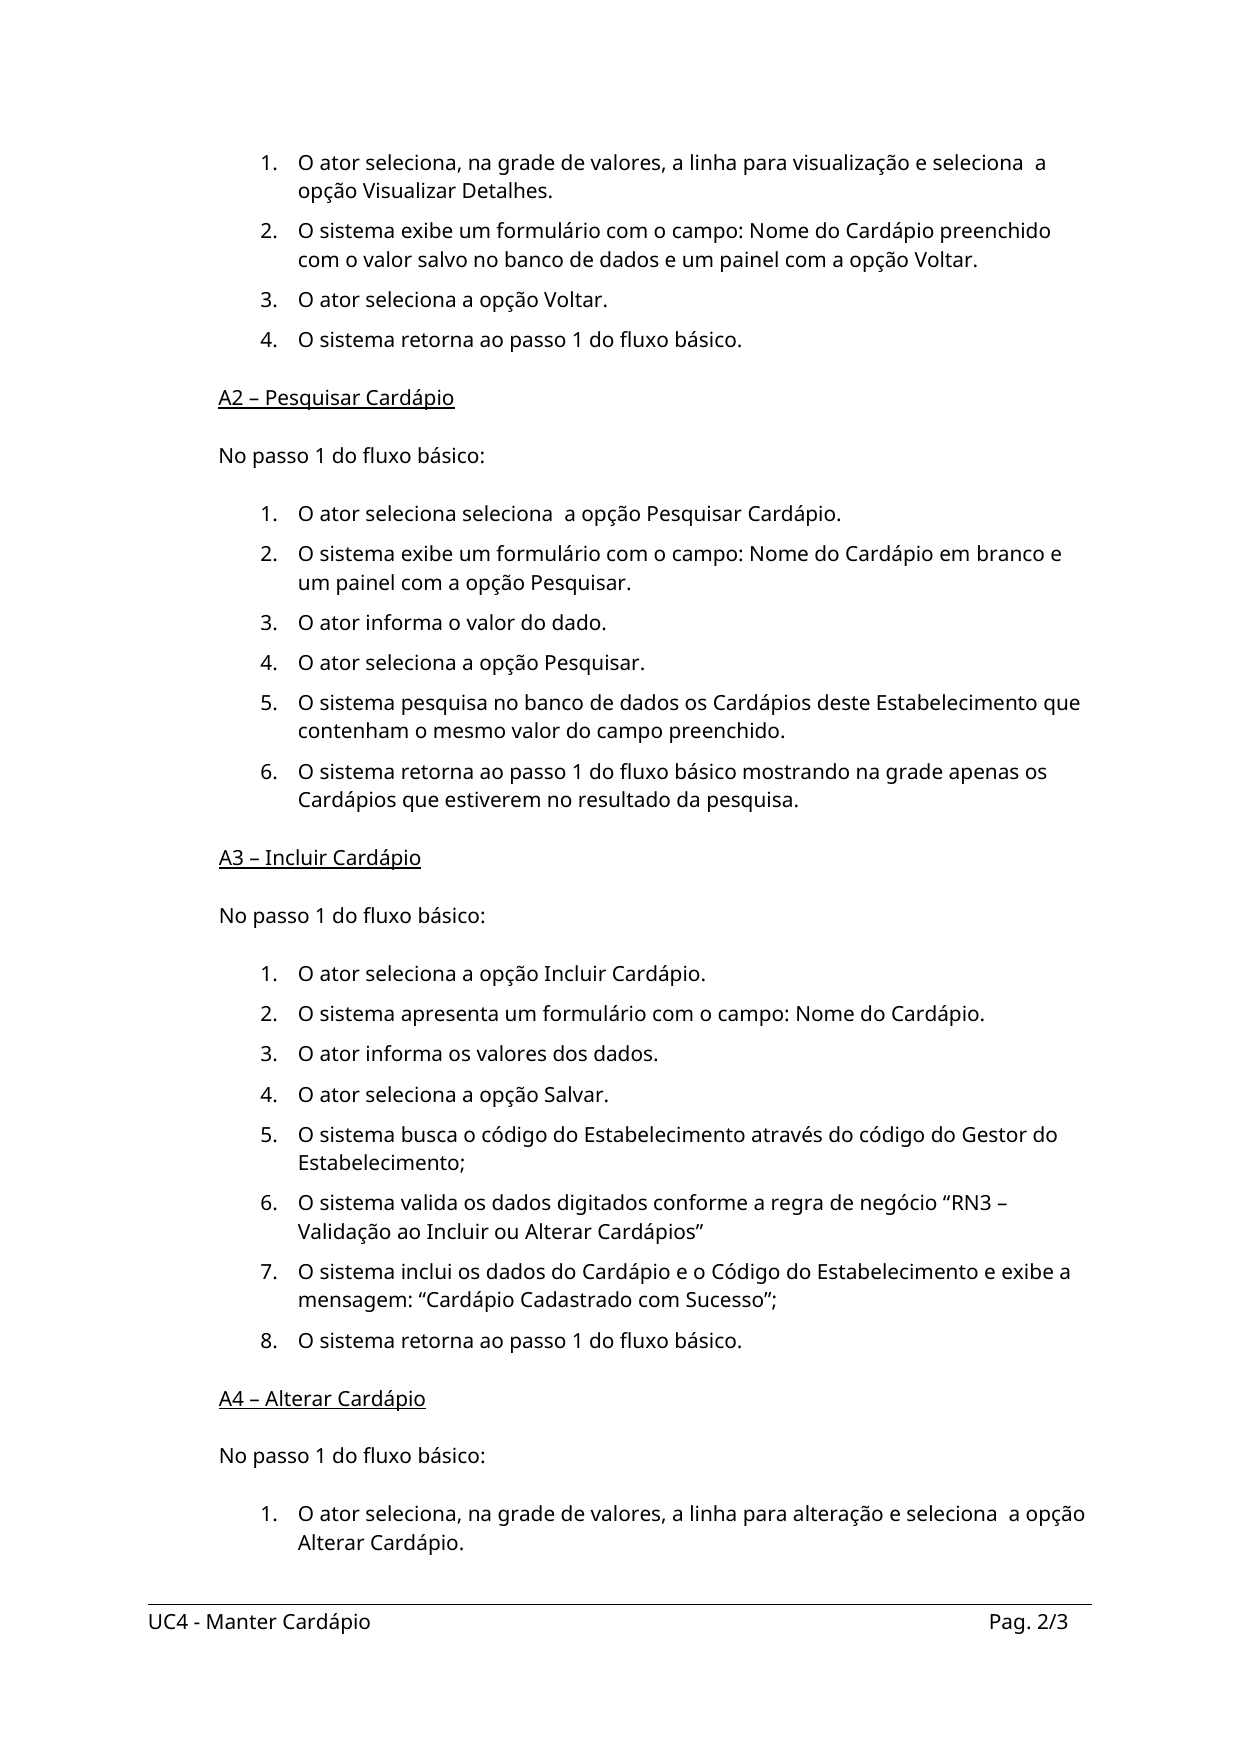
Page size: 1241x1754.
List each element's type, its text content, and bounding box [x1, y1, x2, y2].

list O sistema busca o código do Estabelecimento através do código do Gestor do Estabelecimento; [260, 1120, 1092, 1177]
list O ator informa o valor do dado. [260, 608, 1092, 636]
list O sistema retorna ao passo 1 do fluxo básico. [260, 325, 1092, 354]
list O sistema apresenta um formulário com o campo: Nome do Cardápio. [260, 999, 1092, 1028]
list O ator informa os valores dos dados. [260, 1039, 1092, 1068]
text A3 – Incluir Cardápio [148, 843, 1092, 872]
list O sistema retorna ao passo 1 do fluxo básico. [260, 1326, 1092, 1354]
list O ator seleciona, na grade de valores, a linha para alteração e seleciona a opção Alterar Cardápio. [260, 1499, 1092, 1556]
list O ator seleciona a opção Pesquisar. [260, 648, 1092, 676]
list O sistema retorna ao passo 1 do fluxo básico mostrando na grade apenas os Cardápios que estiverem no resultado da pesquisa. [260, 757, 1092, 814]
list O ator seleciona a opção Incluir Cardápio. [260, 959, 1092, 987]
list O sistema exibe um formulário com o campo: Nome do Cardápio preenchido com o valor salvo no banco de dados e um painel com a opção Voltar. [260, 216, 1092, 273]
text No passo 1 do fluxo básico: [148, 1442, 1092, 1470]
list O sistema valida os dados digitados conforme a regra de negócio “RN3 – Validação ao Incluir ou Alterar Cardápios” [260, 1188, 1092, 1245]
list O sistema exibe um formulário com o campo: Nome do Cardápio em branco e um painel com a opção Pesquisar. [260, 539, 1092, 596]
list O ator seleciona, na grade de valores, a linha para visualização e seleciona a opção Visualizar Detalhes. [260, 148, 1092, 204]
list O sistema pesquisa no banco de dados os Cardápios deste Estabelecimento que contenham o mesmo valor do campo preenchido. [260, 688, 1092, 745]
text A4 – Alterar Cardápio [148, 1384, 1092, 1412]
text A2 – Pesquisar Cardápio [218, 383, 1092, 412]
list O ator seleciona seleciona a opção Pesquisar Cardápio. [260, 499, 1092, 527]
text No passo 1 do fluxo básico: [148, 901, 1092, 929]
list O sistema inclui os dados do Cardápio e o Código do Estabelecimento e exibe a mensagem: “Cardápio Cadastrado com Sucesso”; [260, 1257, 1092, 1314]
list O ator seleciona a opção Salvar. [260, 1080, 1092, 1108]
list O ator seleciona a opção Voltar. [260, 285, 1092, 313]
text No passo 1 do fluxo básico: [218, 441, 1092, 469]
